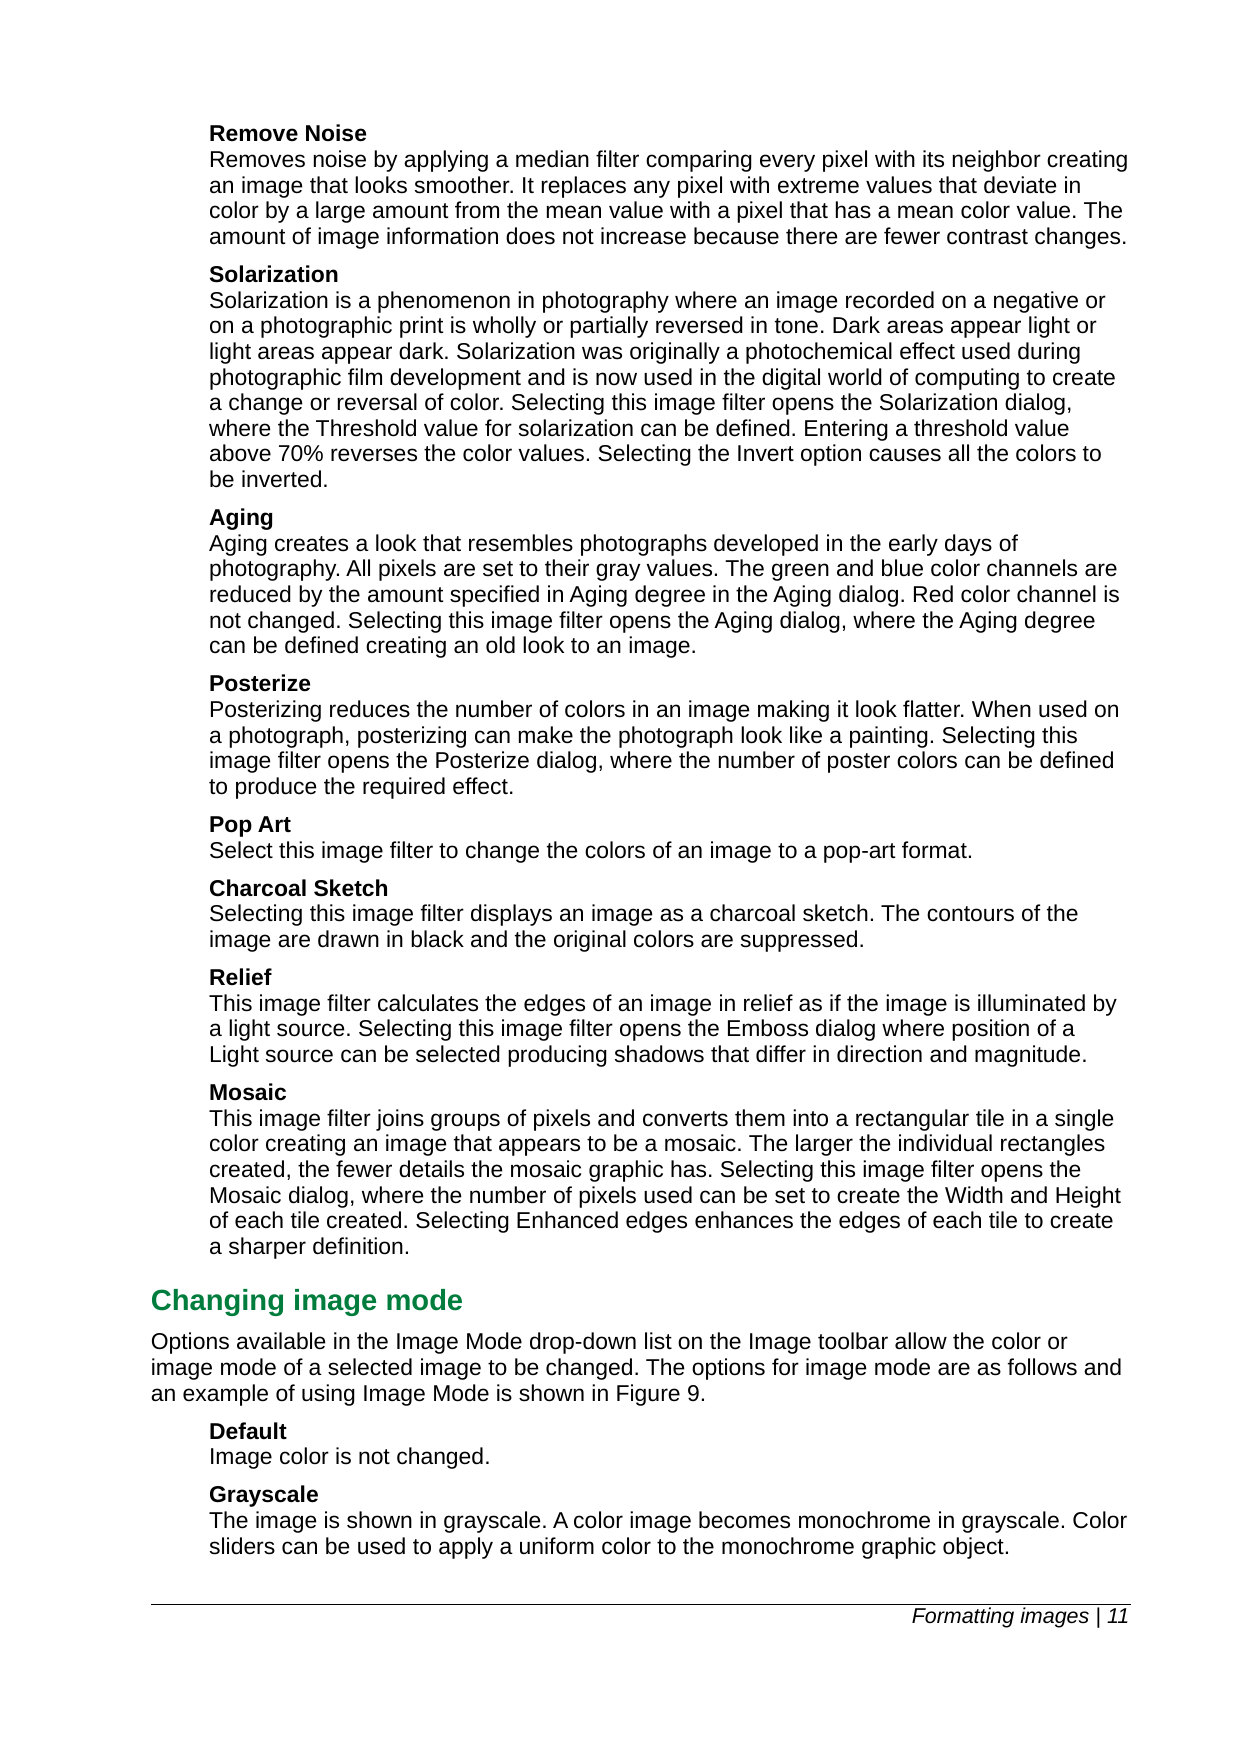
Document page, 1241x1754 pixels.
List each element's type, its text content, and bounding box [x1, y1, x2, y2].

text Remove Noise [209, 121, 1131, 147]
subtitle Changing image mode [151, 1284, 1131, 1317]
text Options available in the Image Mode drop-down list on the Image toolbar allow the color or image mode of a selected image to be changed. The options for image mode are as follows and an example of using Image Mode is shown in Figure 9. [151, 1329, 1131, 1406]
text Solarization [209, 262, 1131, 287]
text The image is shown in grayscale. A color image becomes monochrome in grayscale. Color sliders can be used to apply a uniform color to the monochrome graphic object. [209, 1508, 1131, 1559]
text This image filter joins groups of pixels and converts them into a rectangular tile in a single color creating an image that appears to be a mosaic. The larger the individual rectangles created, the fewer details the mosaic graphic has. Selecting this image filter opens the Mosaic dialog, where the number of pixels used can be set to create the Width and Height of each tile created. Selecting Enhanced edges enhances the edges of each tile to create a sharper definition. [209, 1105, 1131, 1259]
text Aging [209, 505, 1131, 530]
text Aging creates a look that resembles photographs developed in the early days of photography. All pixels are set to their gray values. The green and blue color channels are reduced by the amount specified in Aging degree in the Aging dialog. Red color channel is not changed. Selecting this image filter opens the Aging dialog, where the Aging degree can be defined creating an old look to an image. [209, 530, 1131, 658]
text Posterizing reduces the number of colors in an image making it look flatter. When used on a photograph, posterizing can make the photograph look like a painting. Selecting this image filter opens the Posterize dialog, where the number of poster colors can be defined to produce the required effect. [209, 697, 1131, 799]
text Relief [209, 965, 1131, 990]
text Image color is not changed. [209, 1444, 1131, 1470]
text Default [209, 1418, 1131, 1444]
text Removes noise by applying a median filter comparing every pixel with its neighbor creating an image that looks smoother. It replaces any pixel with extreme values that deviate in color by a large amount from the mean value with a pixel that has a mean color value. The amount of image information does not increase because there are fewer contrast changes. [209, 147, 1131, 249]
text This image filter calculates the edges of an image in relief as if the image is illuminated by a light source. Selecting this image filter opens the Emboss dialog where position of a Light source can be selected producing shadows that differ in direction and magnitude. [209, 990, 1131, 1067]
text Grayscale [209, 1482, 1131, 1508]
text Charcoal Sketch [209, 875, 1131, 901]
text Solarization is a phenomenon in photography where an image recorded on a negative or on a photographic print is wholly or partially reversed in tone. Dark areas appear light or light areas appear dark. Solarization was originally a photochemical effect used during photographic film development and is now used in the digital world of computing to create a change or reversal of color. Selecting this image filter opens the Solarization dialog, where the Threshold value for solarization can be defined. Entering a threshold value above 70% reverses the color values. Selecting the Invert option causes all the colors to be inverted. [209, 287, 1131, 492]
text Posterize [209, 671, 1131, 697]
text Mosaic [209, 1080, 1131, 1105]
text Select this image filter to change the colors of an image to a pop-art format. [209, 837, 1131, 863]
text Pop Art [209, 812, 1131, 837]
text Selecting this image filter displays an image as a charcoal sketch. The contours of the image are drawn in black and the original colors are suppressed. [209, 901, 1131, 952]
